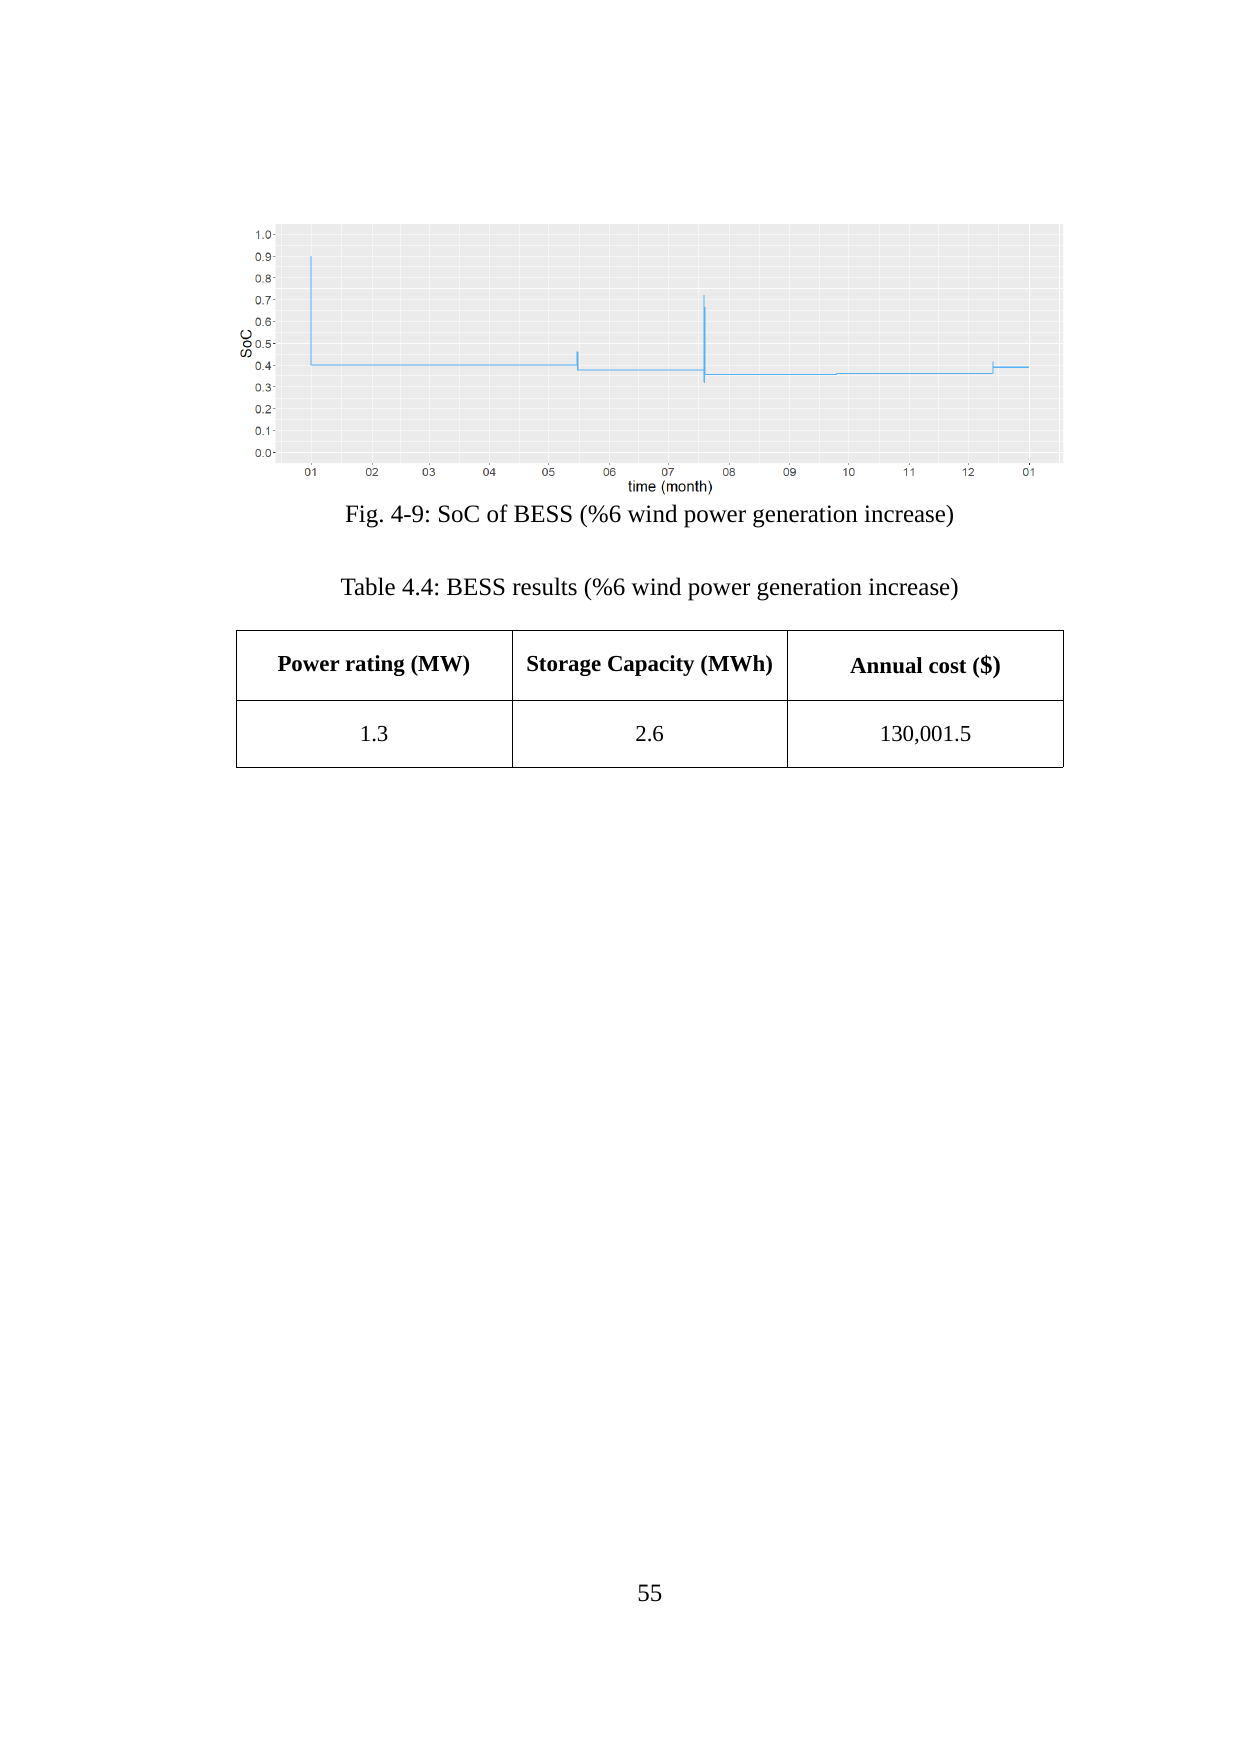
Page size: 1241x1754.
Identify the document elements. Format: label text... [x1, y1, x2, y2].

table_header Storage Capacity (MWh) [513, 631, 787, 699]
text Fig. 4-9: SoC of BESS (%6 wind power generation increase) [236, 497, 1063, 528]
table_cell 130,001.5 [788, 701, 1063, 767]
table_header Power rating (MW) [237, 631, 512, 699]
text Table 4.4: BESS results (%6 wind power generation increase) [236, 572, 1063, 601]
table_cell 2.6 [513, 701, 787, 767]
table_header Annual cost ($) [788, 631, 1063, 699]
picture [236, 219, 1064, 497]
table_cell 1.3 [237, 701, 512, 767]
